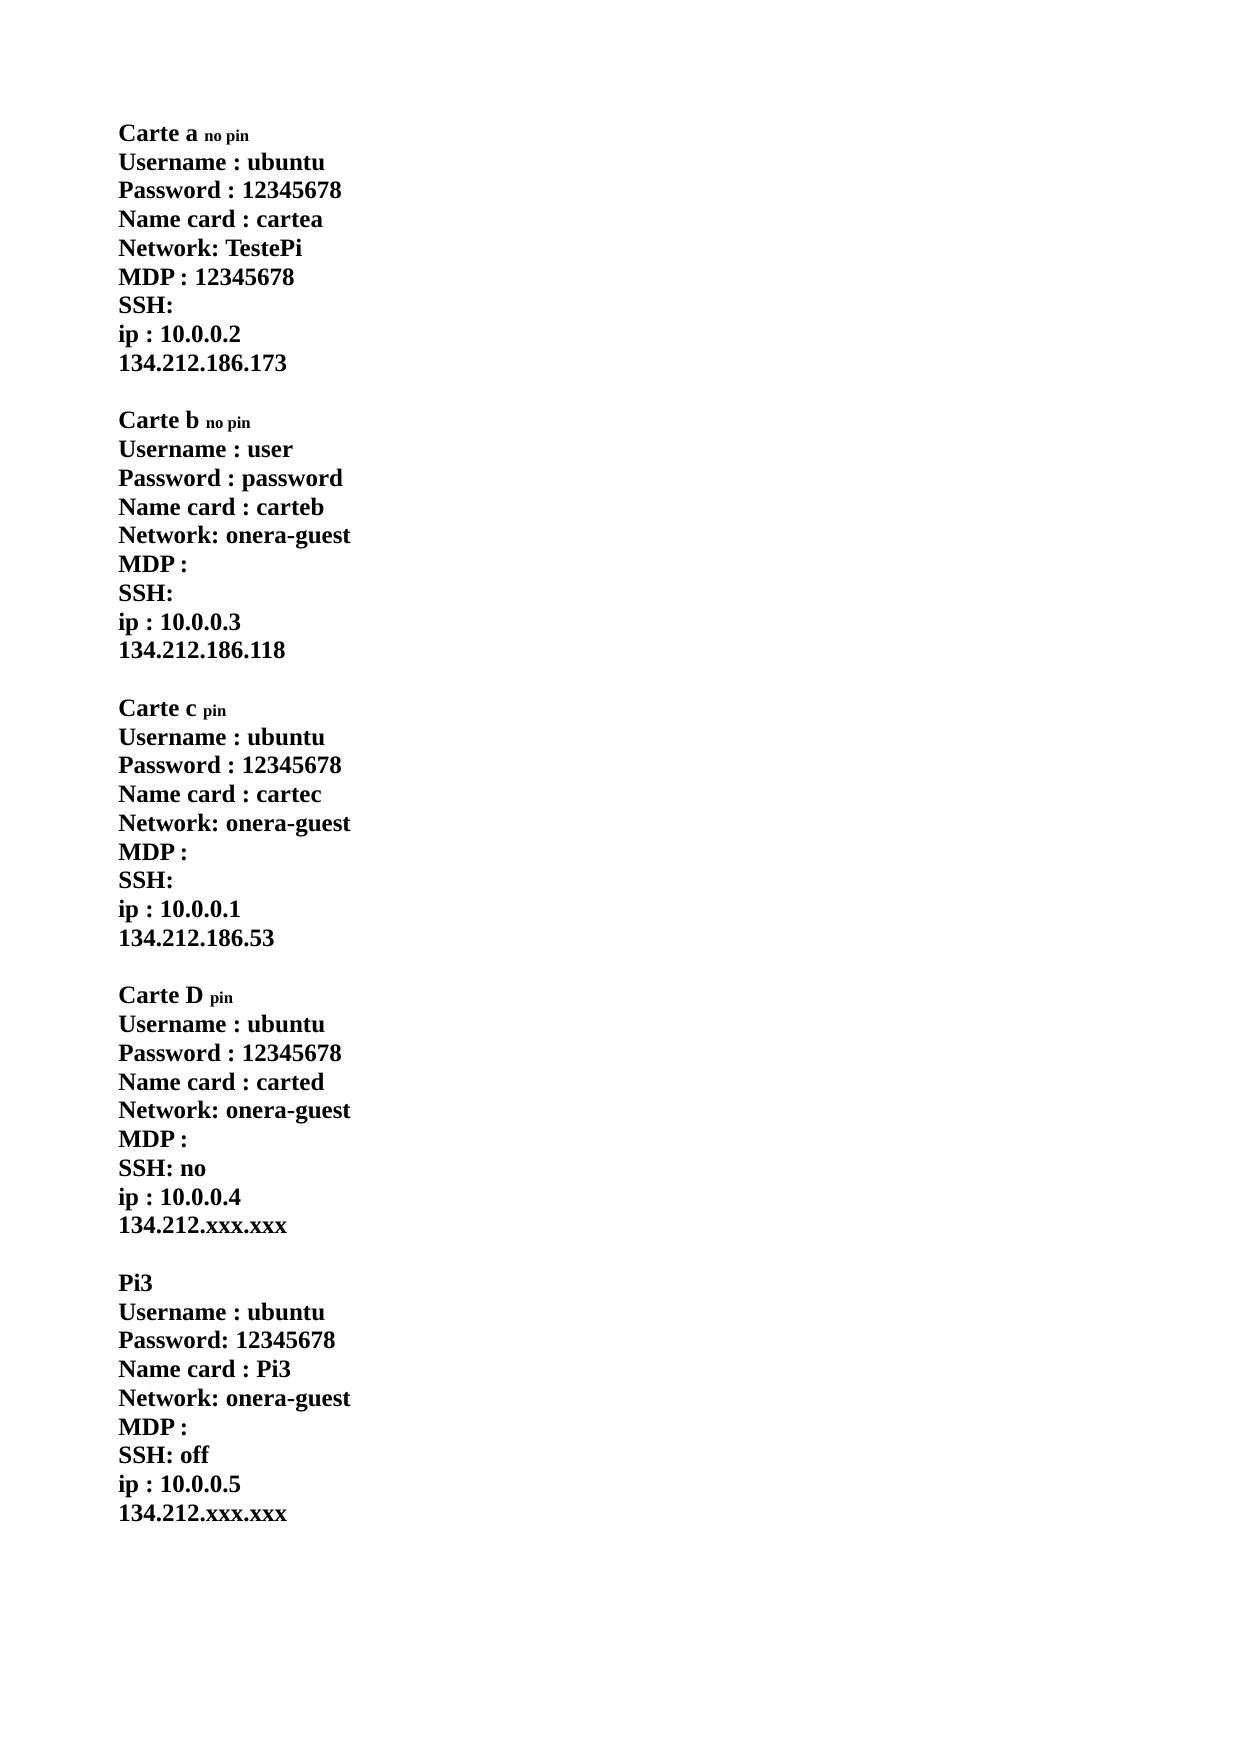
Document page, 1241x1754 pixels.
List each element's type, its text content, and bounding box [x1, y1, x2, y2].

text Carte c pin [118, 693, 1122, 722]
text ip : 10.0.0.5 [118, 1469, 1122, 1498]
text Name card : cartea [118, 204, 1122, 233]
text ip : 10.0.0.2 [118, 319, 1122, 348]
text Name card : carted [118, 1067, 1122, 1096]
text Password : 12345678 [118, 1038, 1122, 1067]
text Network: onera-guest [118, 521, 1122, 549]
text Carte b no pin [118, 406, 1122, 434]
text SSH: no [118, 1153, 1122, 1182]
text SSH: [118, 866, 1122, 894]
text Name card : carteb [118, 492, 1122, 521]
text Username : ubuntu [118, 722, 1122, 751]
text 134.212.xxx.xxx [118, 1498, 1122, 1527]
text ip : 10.0.0.4 [118, 1182, 1122, 1211]
text Password: 12345678 [118, 1326, 1122, 1354]
text 134.212.186.118 [118, 636, 1122, 664]
text Carte D pin [118, 981, 1122, 1009]
text MDP : [118, 1124, 1122, 1153]
text Username : ubuntu [118, 1009, 1122, 1038]
text MDP : [118, 549, 1122, 578]
text Password : 12345678 [118, 751, 1122, 779]
text MDP : [118, 837, 1122, 866]
text SSH: off [118, 1441, 1122, 1469]
text SSH: [118, 291, 1122, 319]
text 134.212.xxx.xxx [118, 1211, 1122, 1239]
text ip : 10.0.0.1 [118, 894, 1122, 923]
text Network: TestePi [118, 233, 1122, 262]
text MDP : [118, 1412, 1122, 1441]
text Username : user [118, 434, 1122, 463]
text SSH: [118, 578, 1122, 607]
text Password : password [118, 463, 1122, 492]
text ip : 10.0.0.3 [118, 607, 1122, 636]
text Password : 12345678 [118, 176, 1122, 204]
text MDP : 12345678 [118, 262, 1122, 291]
text Network: onera-guest [118, 808, 1122, 837]
text 134.212.186.173 [118, 348, 1122, 377]
text Pi3 [118, 1268, 1122, 1297]
text Name card : Pi3 [118, 1354, 1122, 1383]
text Username : ubuntu [118, 147, 1122, 176]
text Carte a no pin [118, 118, 1122, 147]
text 134.212.186.53 [118, 923, 1122, 952]
text Network: onera-guest [118, 1096, 1122, 1124]
text Name card : cartec [118, 779, 1122, 808]
text Network: onera-guest [118, 1383, 1122, 1412]
text Username : ubuntu [118, 1297, 1122, 1326]
